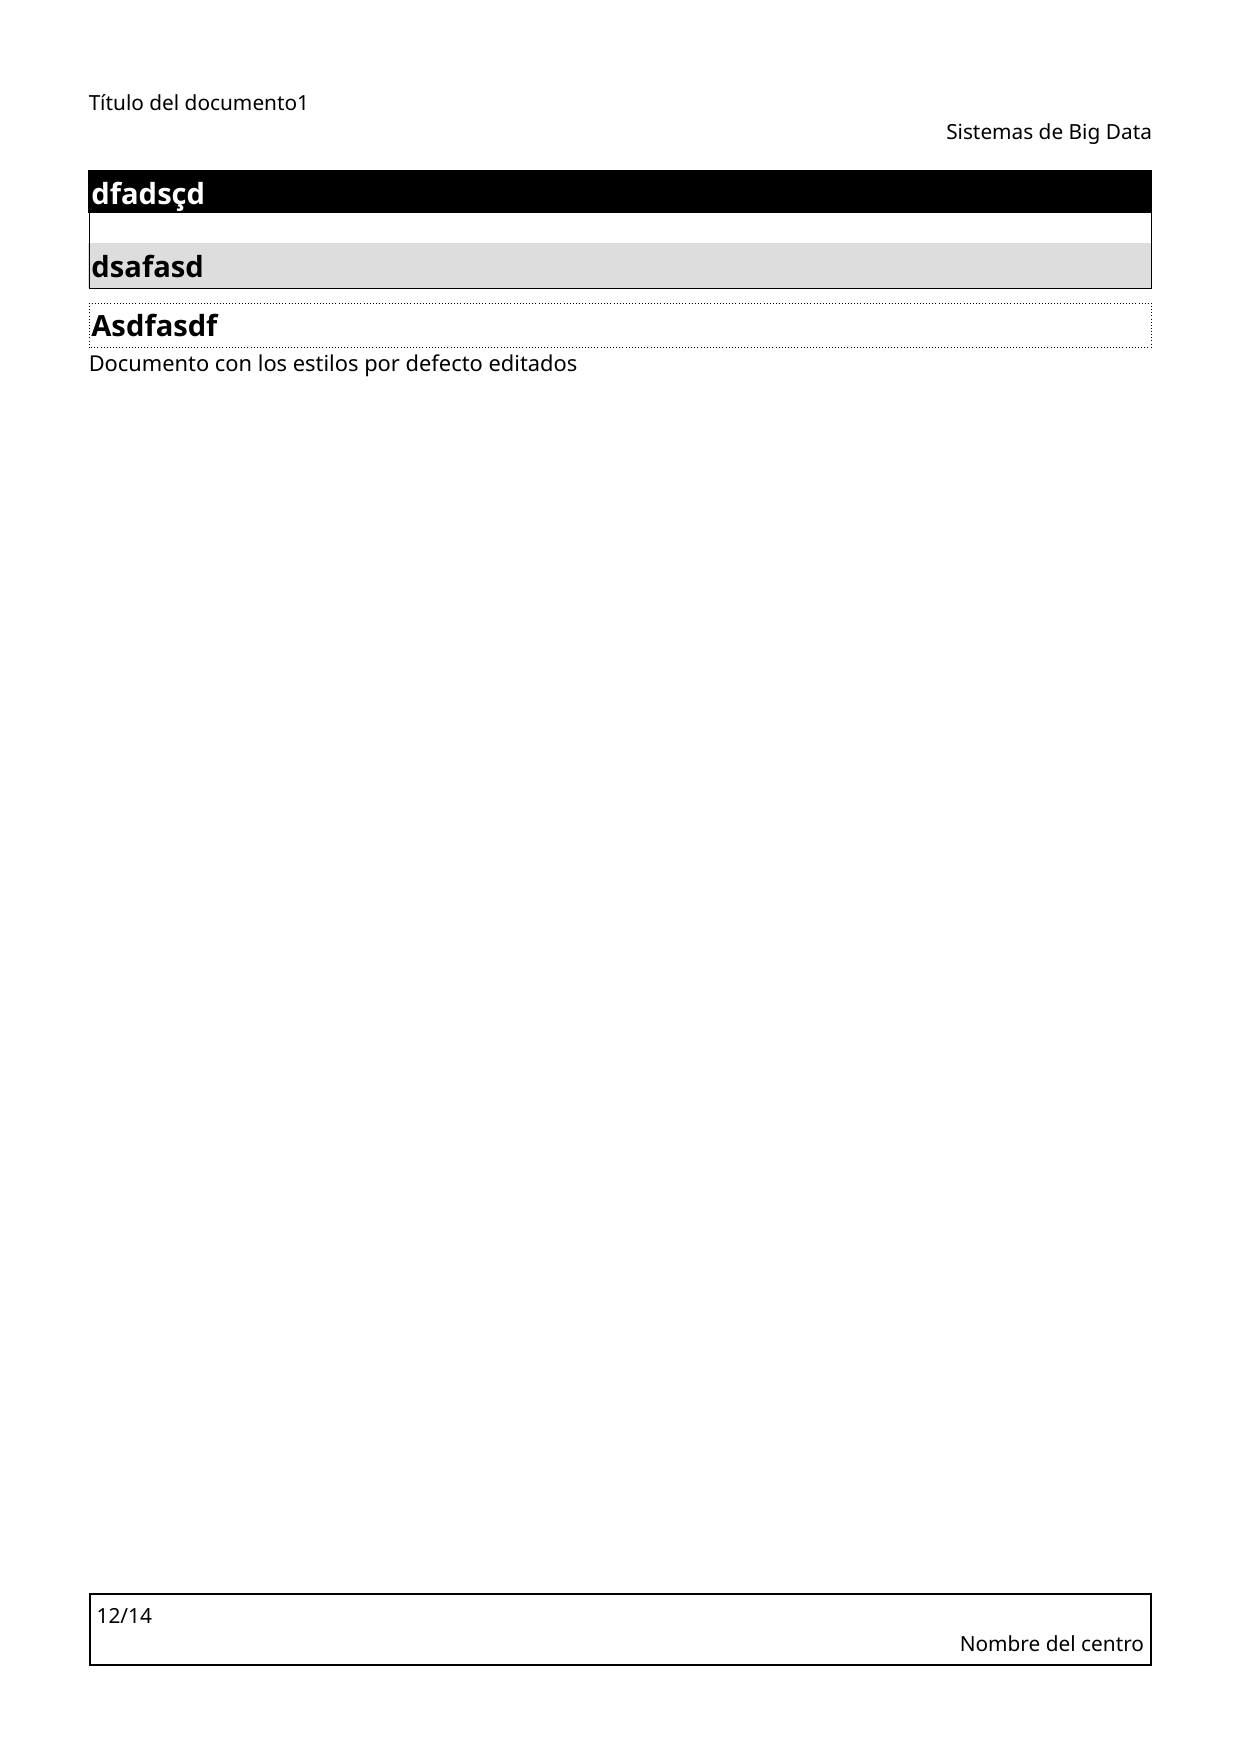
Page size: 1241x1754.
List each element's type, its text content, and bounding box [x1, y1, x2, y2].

subtitle Asdfasdf [88, 303, 1152, 348]
subtitle dfadsçd [90, 171, 1151, 213]
text Documento con los estilos por defecto editados [88, 348, 1152, 378]
subtitle dsafasd [90, 243, 1151, 288]
